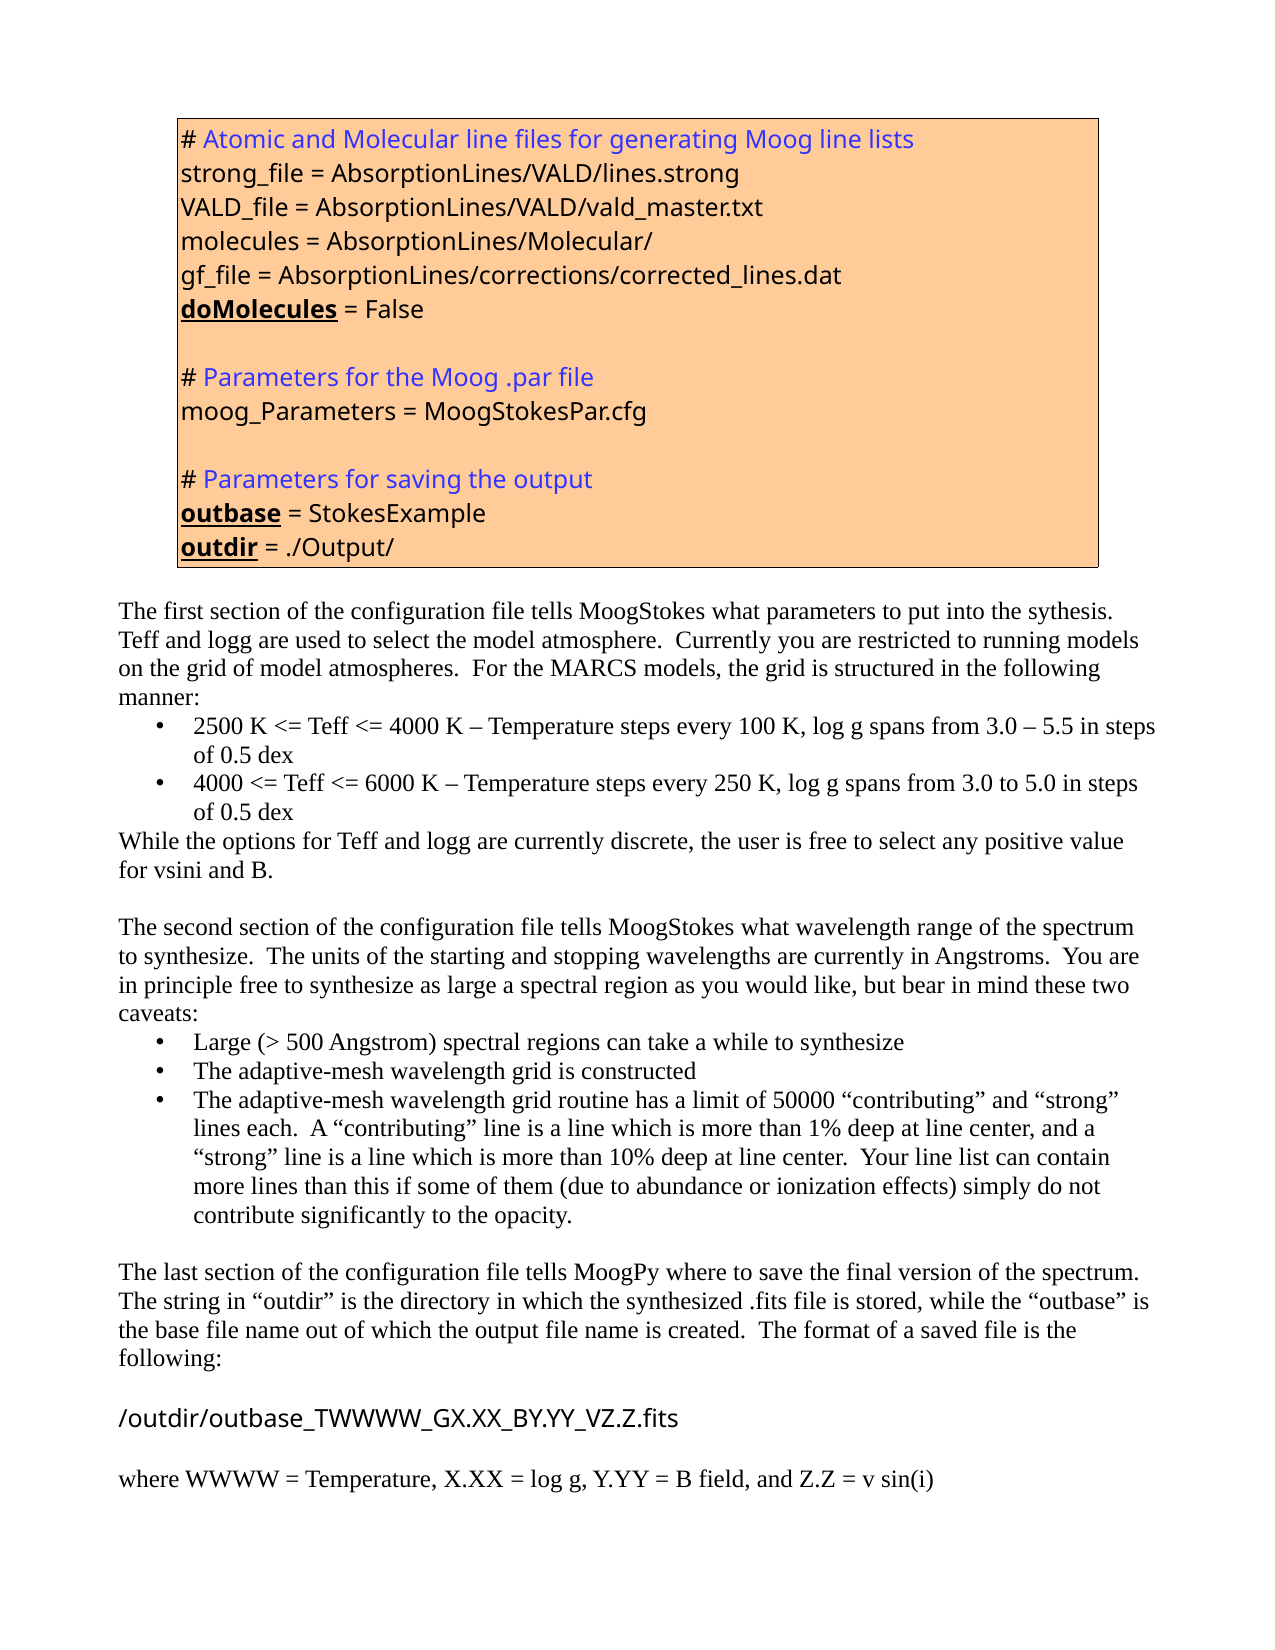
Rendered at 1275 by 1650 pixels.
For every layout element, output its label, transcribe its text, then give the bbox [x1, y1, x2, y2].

text # Parameters for saving the output [178, 459, 1098, 493]
text # Parameters for the Moog .par file [178, 357, 1098, 391]
text While the options for Teff and logg are currently discrete, the user is free to select any positive value for vsini and B. [118, 826, 1157, 883]
text VALD_file = AbsorptionLines/VALD/vald_master.txt [178, 186, 1098, 220]
text gf_file = AbsorptionLines/corrections/corrected_lines.dat [178, 254, 1098, 288]
text The second section of the configuration file tells MoogStokes what wavelength range of the spectrum to synthesize. The units of the starting and stopping wavelengths are currently in Angstroms. You are in principle free to synthesize as large a spectral region as you would like, but bear in mind these two caveats: [118, 912, 1157, 1027]
text The first section of the configuration file tells MoogStokes what parameters to put into the sythesis. Teff and logg are used to select the model atmosphere. Currently you are restricted to running models on the grid of model atmospheres. For the MARCS models, the grid is structured in the following manner: [118, 596, 1157, 711]
text outdir = ./Output/ [178, 527, 1098, 567]
list 2500 K <= Teff <= 4000 K – Temperature steps every 100 K, log g spans from 3.0 – 5.5 in steps of 0.5 dex [156, 711, 1157, 768]
list 4000 <= Teff <= 6000 K – Temperature steps every 250 K, log g spans from 3.0 to 5.0 in steps of 0.5 dex [156, 768, 1157, 826]
text outbase = StokesExample [178, 493, 1098, 527]
list Large (> 500 Angstrom) spectral regions can take a while to synthesize [156, 1027, 1157, 1056]
text where WWWW = Temperature, X.XX = log g, Y.YY = B field, and Z.Z = v sin(i) [118, 1464, 1157, 1492]
text moog_Parameters = MoogStokesPar.cfg [178, 391, 1098, 425]
text /outdir/outbase_TWWWW_GX.XX_BY.YY_VZ.Z.fits [118, 1401, 1157, 1435]
text strong_file = AbsorptionLines/VALD/lines.strong [178, 152, 1098, 186]
text molecules = AbsorptionLines/Molecular/ [178, 220, 1098, 254]
text # Atomic and Molecular line files for generating Moog line lists [178, 119, 1098, 152]
list The adaptive-mesh wavelength grid is constructed [156, 1056, 1157, 1085]
list The adaptive-mesh wavelength grid routine has a limit of 50000 “contributing” and “strong” lines each. A “contributing” line is a line which is more than 1% deep at line center, and a “strong” line is a line which is more than 10% deep at line center. Your line list can contain more lines than this if some of them (due to abundance or ionization effects) simply do not contribute significantly to the opacity. [156, 1085, 1157, 1228]
text The last section of the configuration file tells MoogPy where to save the final version of the spectrum. The string in “outdir” is the directory in which the synthesized .fits file is stored, while the “outbase” is the base file name out of which the output file name is created. The format of a saved file is the following: [118, 1257, 1157, 1372]
text doMolecules = False [178, 288, 1098, 322]
